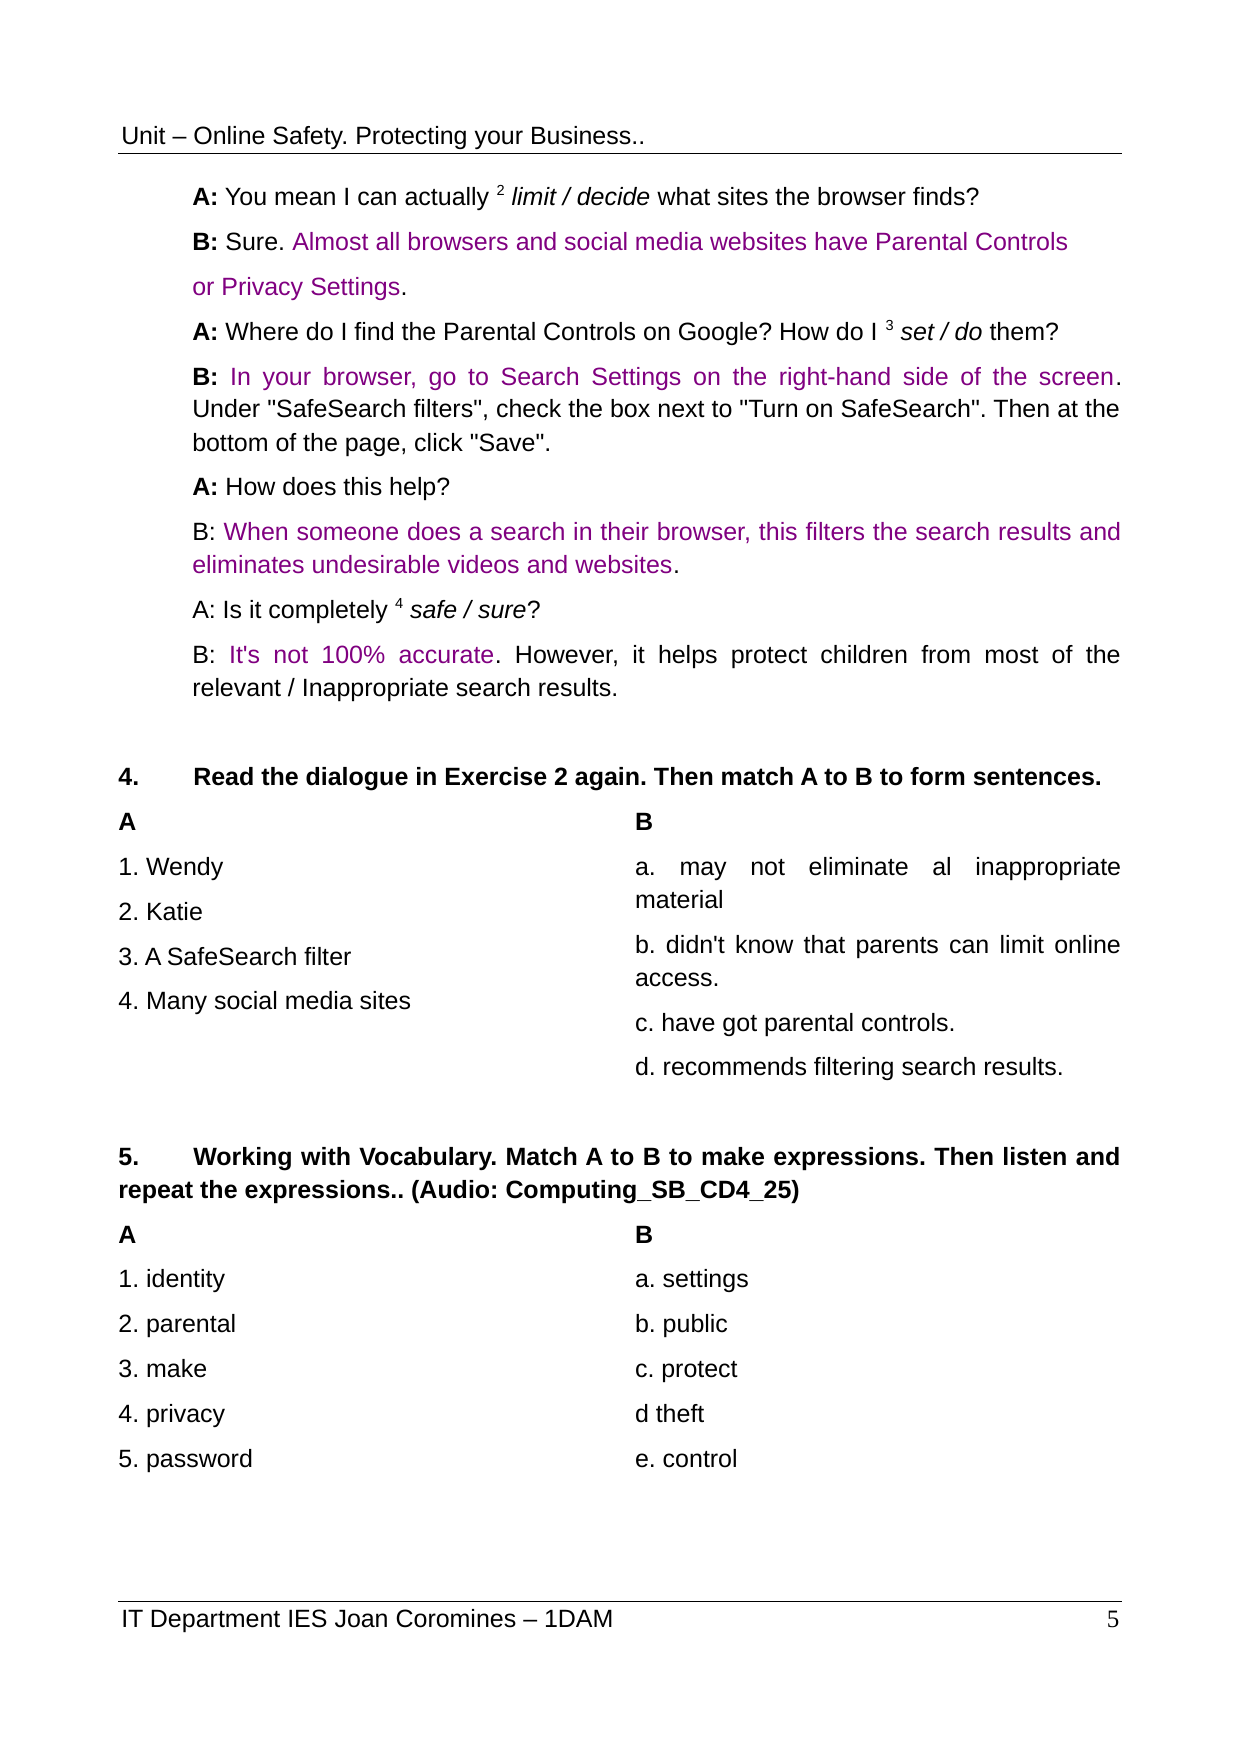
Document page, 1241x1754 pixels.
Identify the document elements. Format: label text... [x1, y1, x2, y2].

text 3. A SafeSearch filter [118, 941, 605, 970]
text a. settings [635, 1264, 1122, 1293]
list Read the dialogue in Exercise 2 again. Then match A to B to form sentences. [118, 762, 1122, 791]
text B: It's not 100% accurate. However, it helps protect children from most of the relevant / Inappropriate search results. [192, 640, 1122, 701]
text 3. make [118, 1354, 605, 1383]
text 2. parental [118, 1309, 605, 1338]
text 1. Wendy [118, 852, 605, 881]
text B: In your browser, go to Search Settings on the right-hand side of the screen. Under "SafeSearch filters", check the box next to "Turn on SafeSearch". Then at the bottom of the page, click "Save". [192, 361, 1122, 456]
text b. didn't know that parents can limit online access. [635, 930, 1122, 991]
text B: Sure. Almost all browsers and social media websites have Parental Controls [192, 227, 1122, 256]
text 4. privacy [118, 1399, 605, 1428]
text A [118, 1220, 605, 1248]
text c. protect [635, 1354, 1122, 1383]
text 5. password [118, 1444, 605, 1472]
text A: Is it completely 4 safe / sure? [192, 595, 1122, 624]
text c. have got parental controls. [635, 1007, 1122, 1036]
text 1. identity [118, 1264, 605, 1293]
text A: You mean I can actually 2 limit / decide what sites the browser finds? [192, 182, 1122, 211]
text b. public [635, 1309, 1122, 1338]
text A [118, 807, 605, 836]
text or Privacy Settings. [192, 272, 1122, 301]
text 2. Katie [118, 897, 605, 925]
text e. control [635, 1444, 1122, 1472]
text B [635, 807, 1122, 836]
text A: How does this help? [192, 472, 1122, 501]
text d. recommends filtering search results. [635, 1052, 1122, 1081]
text A: Where do I find the Parental Controls on Google? How do I 3 set / do them? [192, 317, 1122, 345]
list Working with Vocabulary. Match A to B to make expressions. Then listen and repeat the expressions.. (Audio: Computing_SB_CD4_25) [118, 1142, 1122, 1204]
text 4. Many social media sites [118, 986, 605, 1015]
text a. may not eliminate al inappropriate material [635, 852, 1122, 914]
text d theft [635, 1399, 1122, 1428]
text B [635, 1220, 1122, 1248]
text B: When someone does a search in their browser, this filters the search results and eliminates undesirable videos and websites. [192, 517, 1122, 579]
